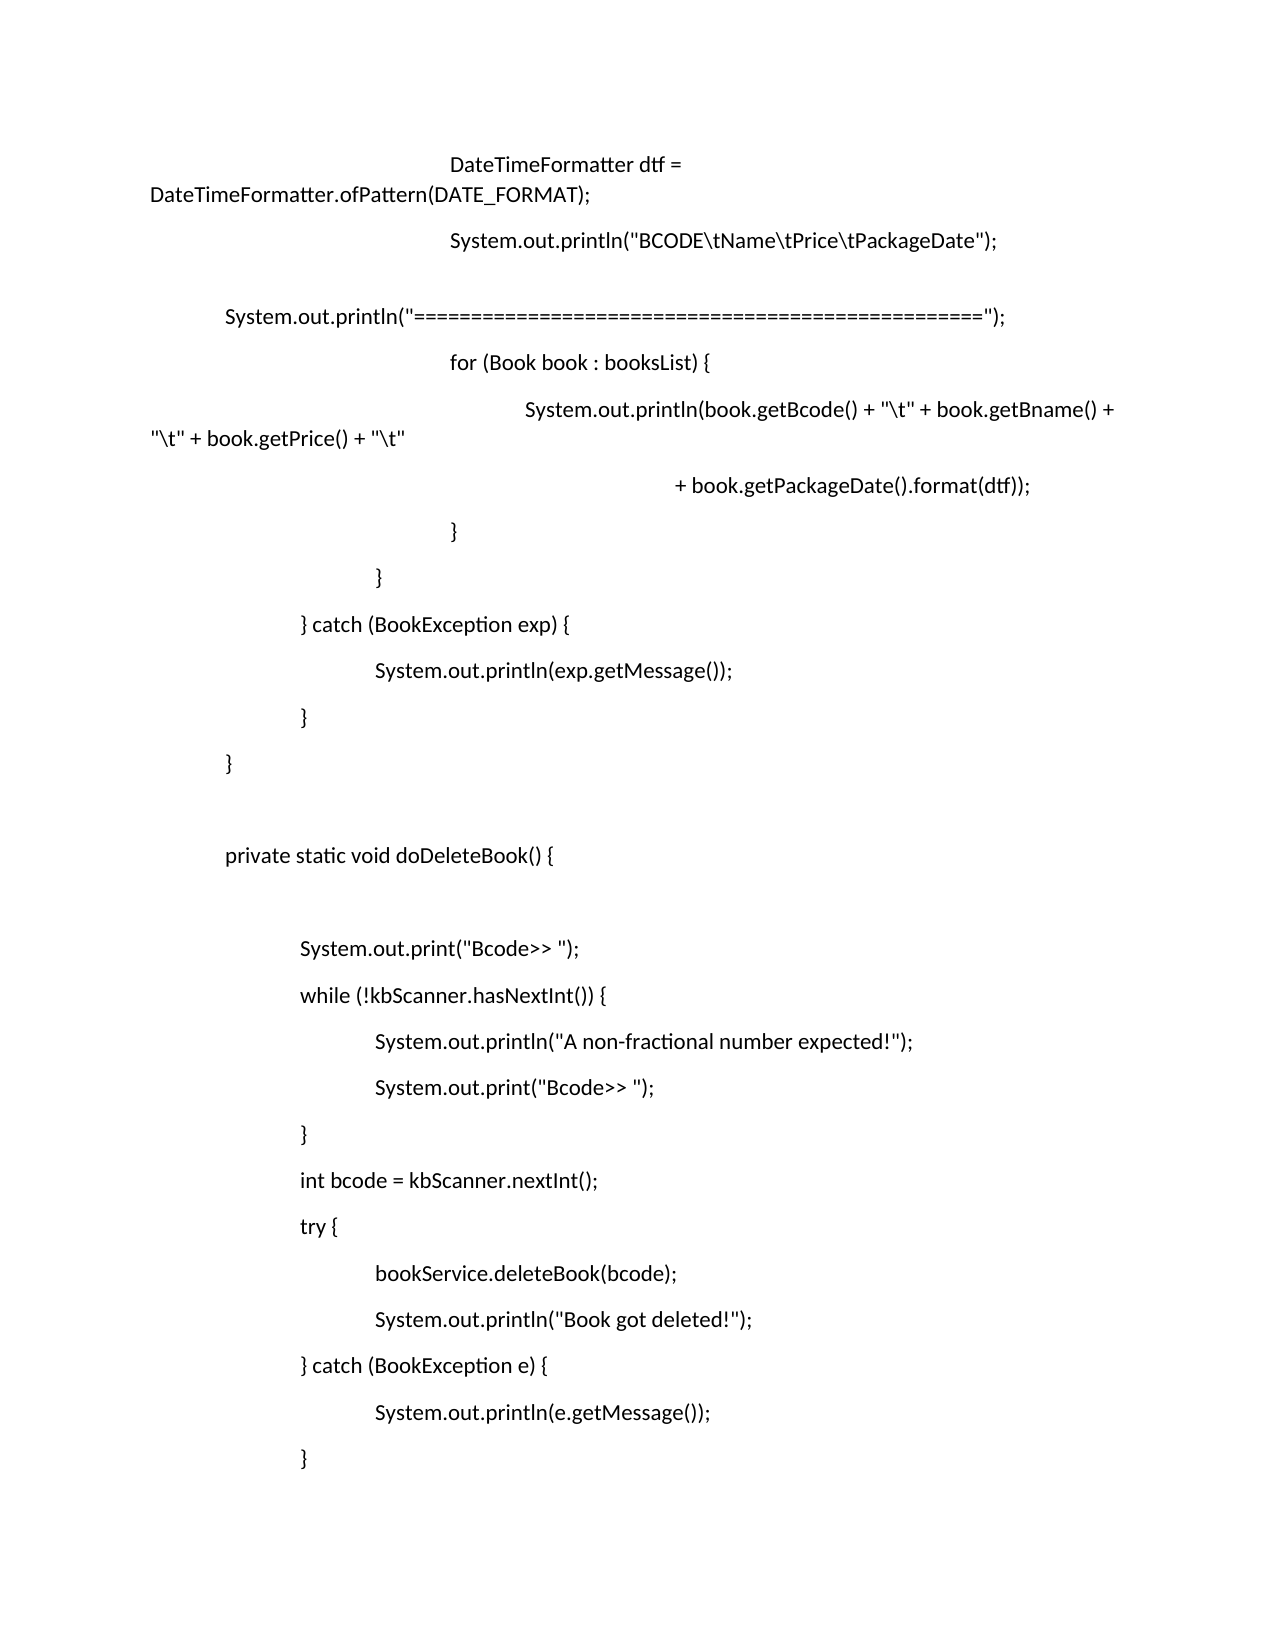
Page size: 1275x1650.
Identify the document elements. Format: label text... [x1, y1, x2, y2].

text int bcode = kbScanner.nextInt(); [150, 1166, 1125, 1194]
text for (Book book : booksList) { [150, 348, 1125, 376]
text try { [150, 1212, 1125, 1241]
text + book.getPackageDate().format(dtf)); [150, 471, 1125, 499]
text } [150, 1120, 1125, 1148]
text System.out.print("Bcode>> "); [150, 934, 1125, 962]
text } [150, 703, 1125, 731]
text } catch (BookException e) { [150, 1352, 1125, 1379]
text } [150, 517, 1125, 545]
text System.out.print("Bcode>> "); [150, 1073, 1125, 1101]
text System.out.println("BCODE\tName\tPrice\tPackageDate"); [150, 226, 1125, 254]
text } [150, 1444, 1125, 1472]
text System.out.println(e.getMessage()); [150, 1398, 1125, 1426]
text } catch (BookException exp) { [150, 610, 1125, 638]
text DateTimeFormatter dtf = DateTimeFormatter.ofPattern(DATE_FORMAT); [150, 150, 1125, 208]
text while (!kbScanner.hasNextInt()) { [150, 981, 1125, 1009]
text System.out.println("=================================================="); [150, 272, 1125, 330]
text System.out.println("Book got deleted!"); [150, 1305, 1125, 1333]
text System.out.println("A non-fractional number expected!"); [150, 1027, 1125, 1055]
text bookService.deleteBook(bcode); [150, 1259, 1125, 1287]
text System.out.println(exp.getMessage()); [150, 656, 1125, 684]
text } [150, 749, 1125, 777]
text } [150, 563, 1125, 592]
text System.out.println(book.getBcode() + "\t" + book.getBname() + "\t" + book.getPrice() + "\t" [150, 395, 1125, 452]
text private static void doDeleteBook() { [150, 842, 1125, 870]
